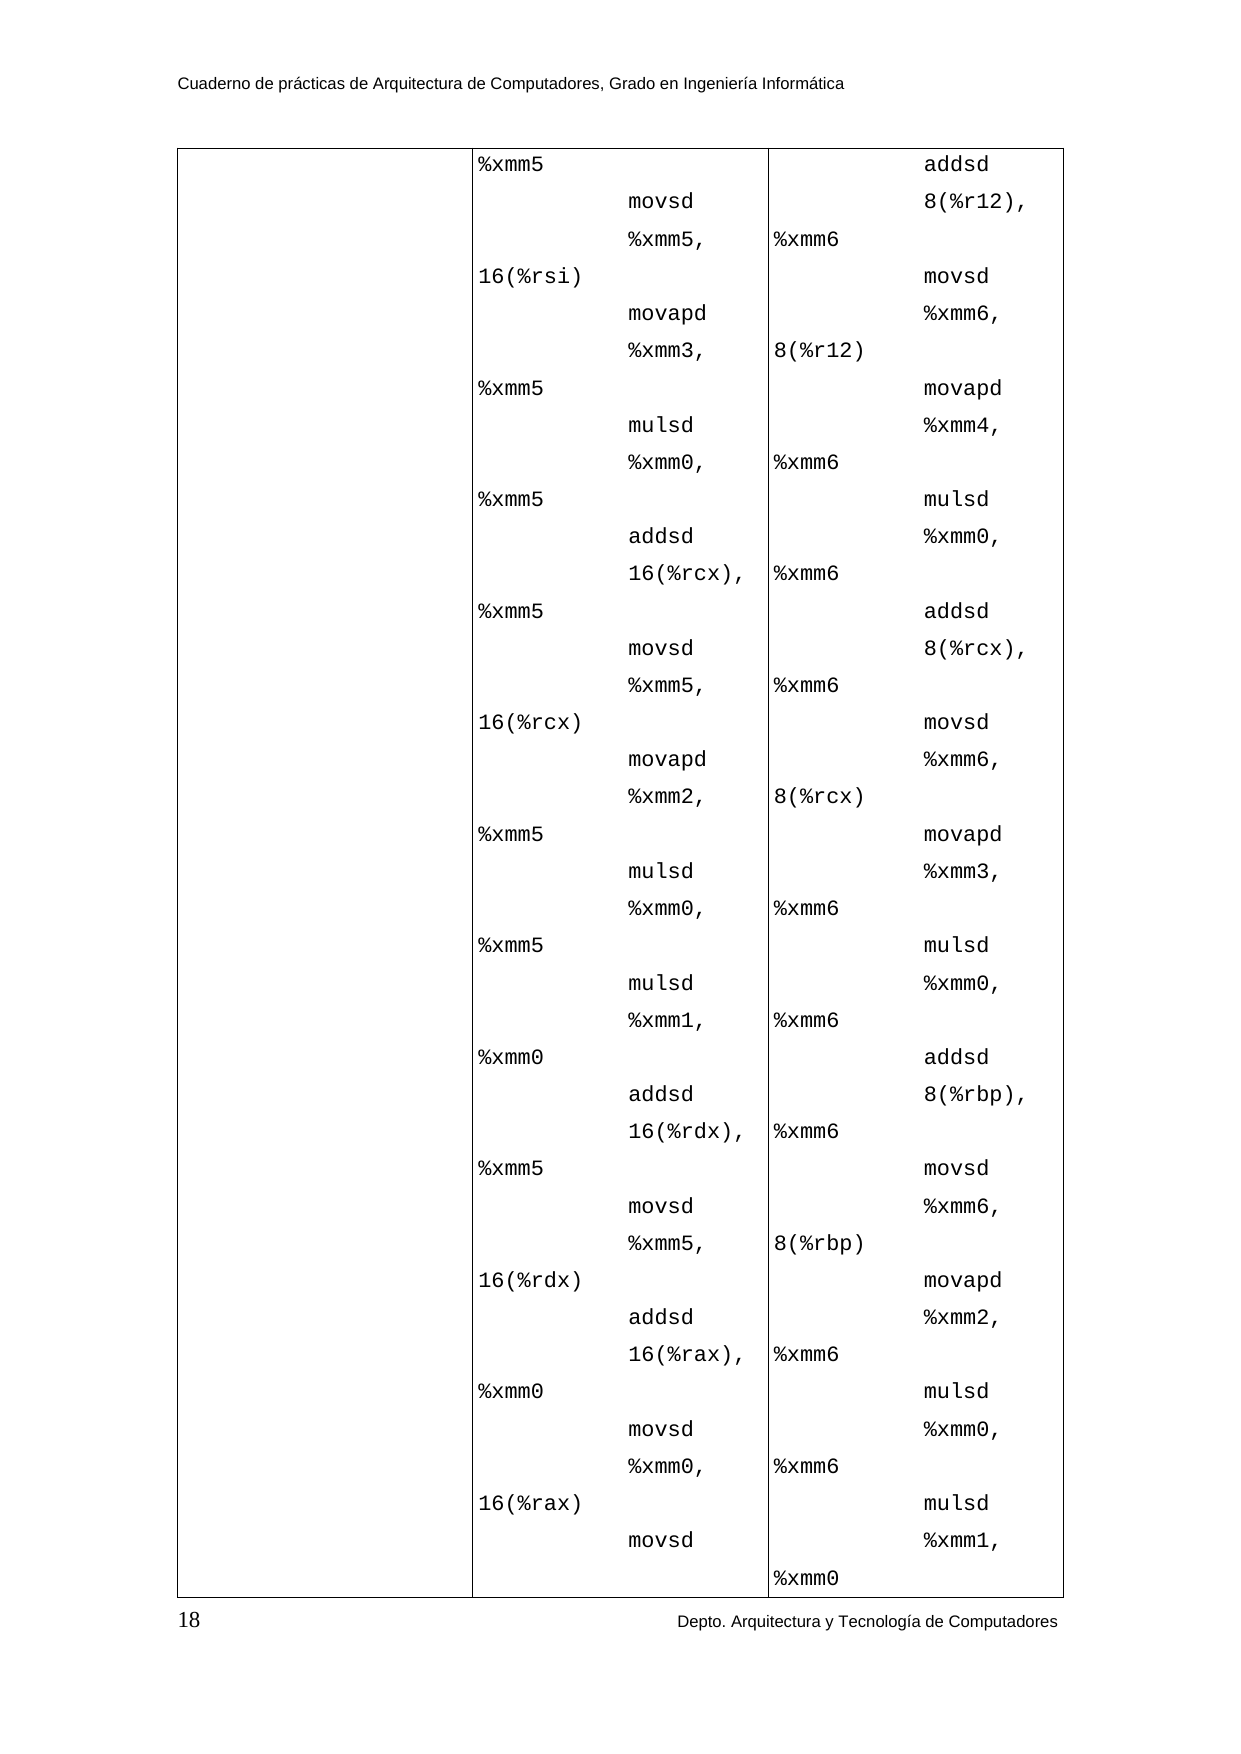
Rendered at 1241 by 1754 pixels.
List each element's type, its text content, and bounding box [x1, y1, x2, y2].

table_cell %xmm5 movsd %xmm5, 16(%rsi) movapd %xmm3, %xmm5 mulsd %xmm0, %xmm5 addsd 16(%rcx), %xmm5 movsd %xmm5, 16(%rcx) movapd %xmm2, %xmm5 mulsd %xmm0, %xmm5 mulsd %xmm1, %xmm0 addsd 16(%rdx), %xmm5 movsd %xmm5, 16(%rdx) addsd 16(%rax), %xmm0 movsd %xmm0, 16(%rax) movsd [473, 149, 768, 1597]
table_cell addsd 8(%r12), %xmm6 movsd %xmm6, 8(%r12) movapd %xmm4, %xmm6 mulsd %xmm0, %xmm6 addsd 8(%rcx), %xmm6 movsd %xmm6, 8(%rcx) movapd %xmm3, %xmm6 mulsd %xmm0, %xmm6 addsd 8(%rbp), %xmm6 movsd %xmm6, 8(%rbp) movapd %xmm2, %xmm6 mulsd %xmm0, %xmm6 mulsd %xmm1, %xmm0 [769, 149, 1063, 1597]
table_cell [178, 149, 472, 1597]
